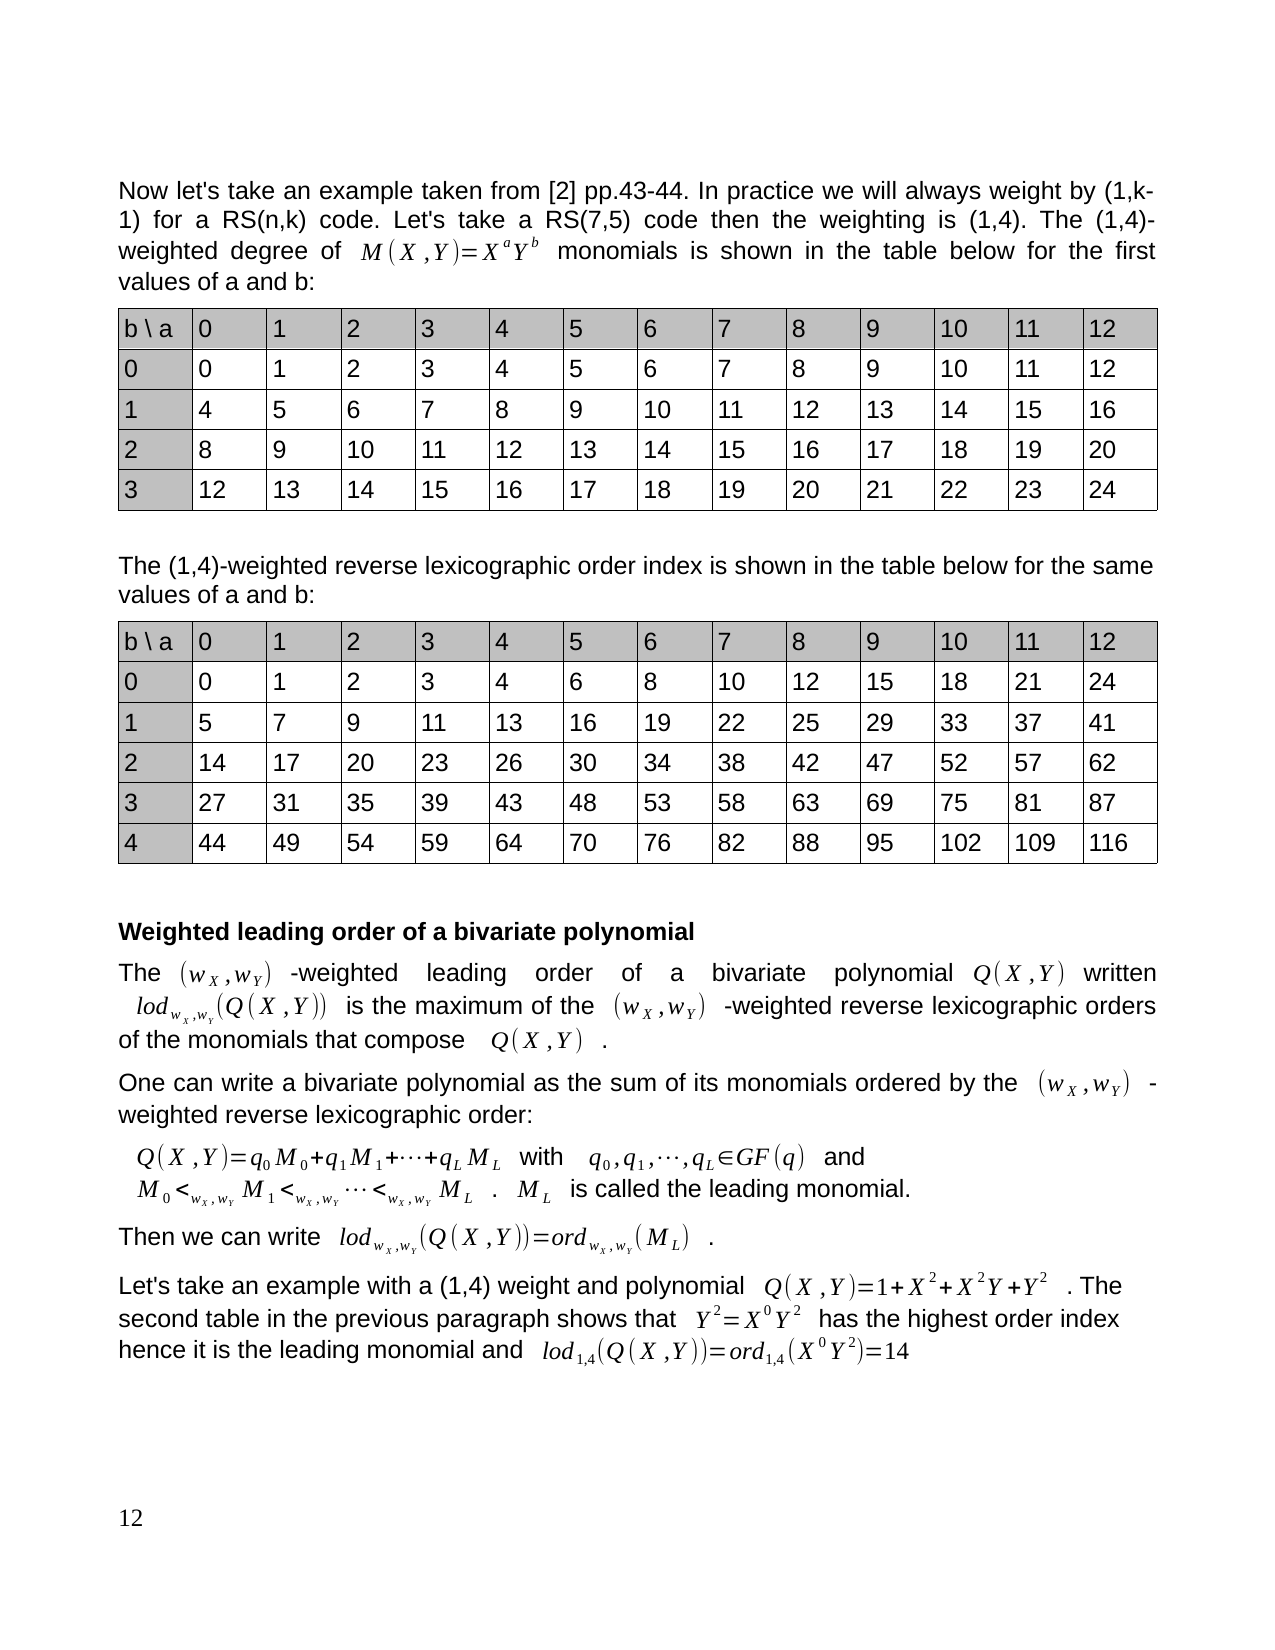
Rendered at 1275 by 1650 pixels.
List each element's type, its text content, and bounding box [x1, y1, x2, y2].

table_cell 0 [119, 350, 192, 389]
table_cell 20 [342, 743, 415, 782]
table_cell 18 [638, 470, 712, 510]
table_cell 44 [193, 824, 266, 863]
table_header 5 [564, 309, 637, 348]
table_cell 4 [490, 662, 563, 702]
table_header 9 [861, 622, 934, 661]
table_cell 21 [861, 470, 934, 510]
table_cell 20 [787, 470, 860, 510]
table_header 0 [193, 309, 266, 348]
table_cell 39 [416, 783, 489, 823]
text The-weighted leading order of a bivariate polynomialwrittenis the maximum of the-weighted reverse lexicographic orders of the monomials that compose . [118, 958, 1157, 1055]
table_cell 5 [193, 703, 266, 742]
table_cell 18 [935, 430, 1008, 469]
table_cell 2 [119, 430, 192, 469]
table_cell 1 [119, 703, 192, 742]
table_header 11 [1009, 309, 1083, 348]
table_cell 11 [1009, 350, 1083, 389]
table_cell 11 [416, 703, 489, 742]
table_cell 12 [787, 390, 860, 429]
table_cell 69 [861, 783, 934, 823]
table_cell 24 [1084, 662, 1157, 702]
table_cell 19 [1009, 430, 1083, 469]
table_cell 10 [935, 350, 1008, 389]
table_cell 87 [1084, 783, 1157, 823]
table_cell 8 [787, 350, 860, 389]
table_cell 19 [638, 703, 712, 742]
table_header 2 [342, 309, 415, 348]
table_cell 5 [564, 350, 637, 389]
table_cell 8 [193, 430, 266, 469]
table_cell 16 [564, 703, 637, 742]
table_cell 3 [119, 470, 192, 510]
table_cell 17 [861, 430, 934, 469]
table_header 12 [1084, 622, 1157, 661]
table_cell 14 [193, 743, 266, 782]
table_cell 4 [490, 350, 563, 389]
table_cell 2 [119, 743, 192, 782]
table_cell 116 [1084, 824, 1157, 863]
table_cell 3 [119, 783, 192, 823]
table_cell 2 [342, 350, 415, 389]
table_cell 10 [342, 430, 415, 469]
table_cell 16 [490, 470, 563, 510]
table_cell 52 [935, 743, 1008, 782]
table_cell 15 [861, 662, 934, 702]
table_cell 12 [787, 662, 860, 702]
table_header 9 [861, 309, 934, 348]
table_cell 1 [119, 390, 192, 429]
table_cell 6 [342, 390, 415, 429]
table_header 3 [416, 622, 489, 661]
table_cell 7 [416, 390, 489, 429]
table_cell 9 [342, 703, 415, 742]
table_cell 34 [638, 743, 712, 782]
table_cell 59 [416, 824, 489, 863]
table_header b \ a [119, 622, 192, 661]
table_cell 37 [1009, 703, 1083, 742]
table_cell 11 [416, 430, 489, 469]
table_cell 10 [638, 390, 712, 429]
table_header 0 [193, 622, 266, 661]
table_cell 8 [638, 662, 712, 702]
table_cell 27 [193, 783, 266, 823]
table_cell 12 [193, 470, 266, 510]
table_cell 57 [1009, 743, 1083, 782]
text Then we can write. [118, 1221, 1157, 1256]
table_cell 35 [342, 783, 415, 823]
table_cell 21 [1009, 662, 1083, 702]
table_cell 13 [490, 703, 563, 742]
table_cell 81 [1009, 783, 1083, 823]
table_cell 5 [267, 390, 341, 429]
table_cell 10 [713, 662, 786, 702]
table_cell 41 [1084, 703, 1157, 742]
table_cell 23 [416, 743, 489, 782]
table_cell 19 [713, 470, 786, 510]
table_cell 6 [564, 662, 637, 702]
text The (1,4)-weighted reverse lexicographic order index is shown in the table below for the same values of a and b: [118, 551, 1157, 608]
table_cell 15 [416, 470, 489, 510]
table_header 4 [490, 622, 563, 661]
table_header 4 [490, 309, 563, 348]
table_cell 7 [713, 350, 786, 389]
table_cell 53 [638, 783, 712, 823]
table_cell 4 [119, 824, 192, 863]
table_cell 24 [1084, 470, 1157, 510]
table_cell 3 [416, 662, 489, 702]
table_cell 14 [935, 390, 1008, 429]
table_cell 13 [861, 390, 934, 429]
table_cell 38 [713, 743, 786, 782]
table_cell 31 [267, 783, 341, 823]
table_header 11 [1009, 622, 1083, 661]
table_cell 9 [564, 390, 637, 429]
table_cell 0 [193, 350, 266, 389]
table_cell 76 [638, 824, 712, 863]
table_cell 15 [1009, 390, 1083, 429]
table_cell 18 [935, 662, 1008, 702]
table_cell 22 [935, 470, 1008, 510]
table_cell 26 [490, 743, 563, 782]
table_cell 17 [267, 743, 341, 782]
table_cell 8 [490, 390, 563, 429]
table_cell 29 [861, 703, 934, 742]
table_cell 12 [490, 430, 563, 469]
table_cell 3 [416, 350, 489, 389]
table_header 3 [416, 309, 489, 348]
table_cell 62 [1084, 743, 1157, 782]
table_cell 42 [787, 743, 860, 782]
table_cell 49 [267, 824, 341, 863]
table_cell 33 [935, 703, 1008, 742]
table_cell 95 [861, 824, 934, 863]
table_header 1 [267, 622, 341, 661]
table_cell 75 [935, 783, 1008, 823]
table_cell 88 [787, 824, 860, 863]
table_header 7 [713, 309, 786, 348]
text Let's take an example with a (1,4) weight and polynomial. The second table in the previous paragraph shows thathas the highest order index hence it is the leading monomial and [118, 1269, 1157, 1368]
table_header 7 [713, 622, 786, 661]
table_cell 16 [1084, 390, 1157, 429]
table_header 12 [1084, 309, 1157, 348]
table_cell 64 [490, 824, 563, 863]
table_cell 82 [713, 824, 786, 863]
table_cell 6 [638, 350, 712, 389]
table_cell 1 [267, 350, 341, 389]
table_cell 70 [564, 824, 637, 863]
table_cell 4 [193, 390, 266, 429]
table_cell 102 [935, 824, 1008, 863]
table_cell 2 [342, 662, 415, 702]
table_cell 0 [119, 662, 192, 702]
table_cell 23 [1009, 470, 1083, 510]
table_cell 25 [787, 703, 860, 742]
table_cell 9 [861, 350, 934, 389]
table_cell 30 [564, 743, 637, 782]
text Now let's take an example taken from [2] pp.43-44. In practice we will always weight by (1,k-1) for a RS(n,k) code. Let's take a RS(7,5) code then the weighting is (1,4). The (1,4)-weighted degree ofmonomials is shown in the table below for the first values of a and b: [118, 176, 1157, 296]
table_cell 63 [787, 783, 860, 823]
table_cell 14 [342, 470, 415, 510]
table_cell 109 [1009, 824, 1083, 863]
table_cell 48 [564, 783, 637, 823]
table_cell 0 [193, 662, 266, 702]
table_header 6 [638, 309, 712, 348]
table_cell 43 [490, 783, 563, 823]
table_header 6 [638, 622, 712, 661]
table_cell 13 [267, 470, 341, 510]
table_cell 54 [342, 824, 415, 863]
table_cell 9 [267, 430, 341, 469]
table_cell 12 [1084, 350, 1157, 389]
table_cell 58 [713, 783, 786, 823]
table_header 8 [787, 309, 860, 348]
table_cell 11 [713, 390, 786, 429]
table_cell 7 [267, 703, 341, 742]
table_cell 15 [713, 430, 786, 469]
text with and .is called the leading monomial. [118, 1142, 1157, 1209]
table_cell 14 [638, 430, 712, 469]
text One can write a bivariate polynomial as the sum of its monomials ordered by the-weighted reverse lexicographic order: [118, 1068, 1157, 1129]
table_header 8 [787, 622, 860, 661]
table_header 10 [935, 622, 1008, 661]
table_header 5 [564, 622, 637, 661]
table_cell 20 [1084, 430, 1157, 469]
table_cell 17 [564, 470, 637, 510]
table_header 10 [935, 309, 1008, 348]
table_cell 47 [861, 743, 934, 782]
table_header 2 [342, 622, 415, 661]
table_cell 1 [267, 662, 341, 702]
table_header 1 [267, 309, 341, 348]
subtitle Weighted leading order of a bivariate polynomial [118, 917, 1157, 946]
table_cell 22 [713, 703, 786, 742]
table_cell 13 [564, 430, 637, 469]
table_cell 16 [787, 430, 860, 469]
table_header b \ a [119, 309, 192, 348]
